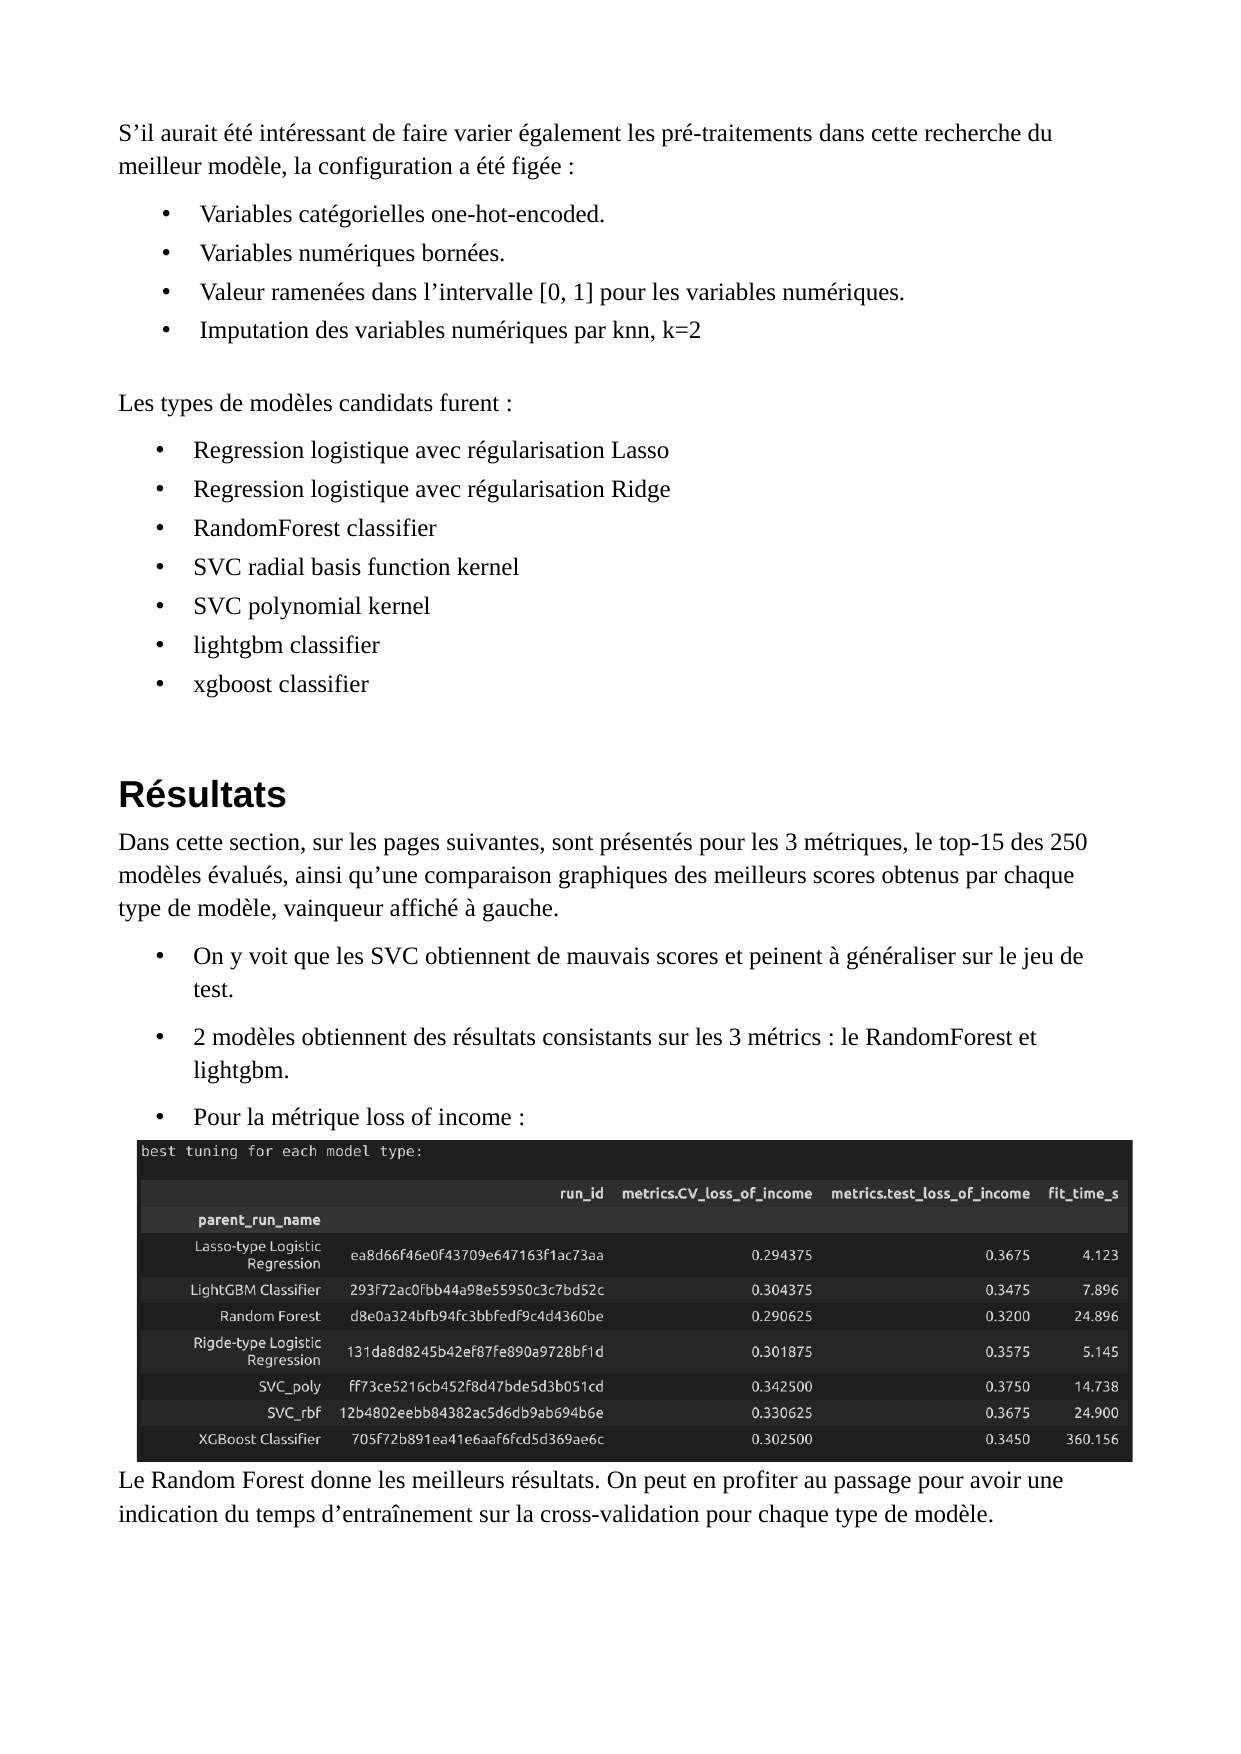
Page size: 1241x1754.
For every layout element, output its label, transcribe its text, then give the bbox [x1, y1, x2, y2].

text Dans cette section, sur les pages suivantes, sont présentés pour les 3 métriques, le top-15 des 250 modèles évalués, ainsi qu’une comparaison graphiques des meilleurs scores obtenus par chaque type de modèle, vainqueur affiché à gauche. [118, 827, 1122, 922]
text Le Random Forest donne les meilleurs résultats. On peut en profiter au passage pour avoir une indication du temps d’entraînement sur la cross-validation pour chaque type de modèle. [118, 1150, 1122, 1527]
list On y voit que les SVC obtiennent de mauvais scores et peinent à généraliser sur le jeu de test. [156, 941, 1122, 1003]
list Regression logistique avec régularisation Lasso [156, 435, 1122, 464]
list Imputation des variables numériques par knn, k=2 [162, 316, 1122, 377]
list Variables numériques bornées. [162, 238, 1122, 266]
list RandomForest classifier [156, 513, 1122, 542]
list xgboost classifier [156, 669, 1122, 698]
list Variables catégorielles one-hot-encoded. [162, 199, 1122, 227]
list Valeur ramenées dans l’intervalle [0, 1] pour les variables numériques. [162, 277, 1122, 305]
list lightgbm classifier [156, 630, 1122, 659]
text S’il aurait été intéressant de faire varier également les pré-traitements dans cette recherche du meilleur modèle, la configuration a été figée : [118, 118, 1122, 180]
list SVC polynomial kernel [156, 591, 1122, 620]
picture [136, 1140, 1133, 1462]
list SVC radial basis function kernel [156, 552, 1122, 581]
list 2 modèles obtiennent des résultats consistants sur les 3 métrics : le RandomForest et lightgbm. [156, 1022, 1122, 1083]
list Pour la métrique loss of income : [156, 1102, 1122, 1131]
list Regression logistique avec régularisation Ridge [156, 474, 1122, 503]
subtitle Résultats [118, 772, 1122, 815]
text Les types de modèles candidats furent : [118, 388, 1122, 416]
